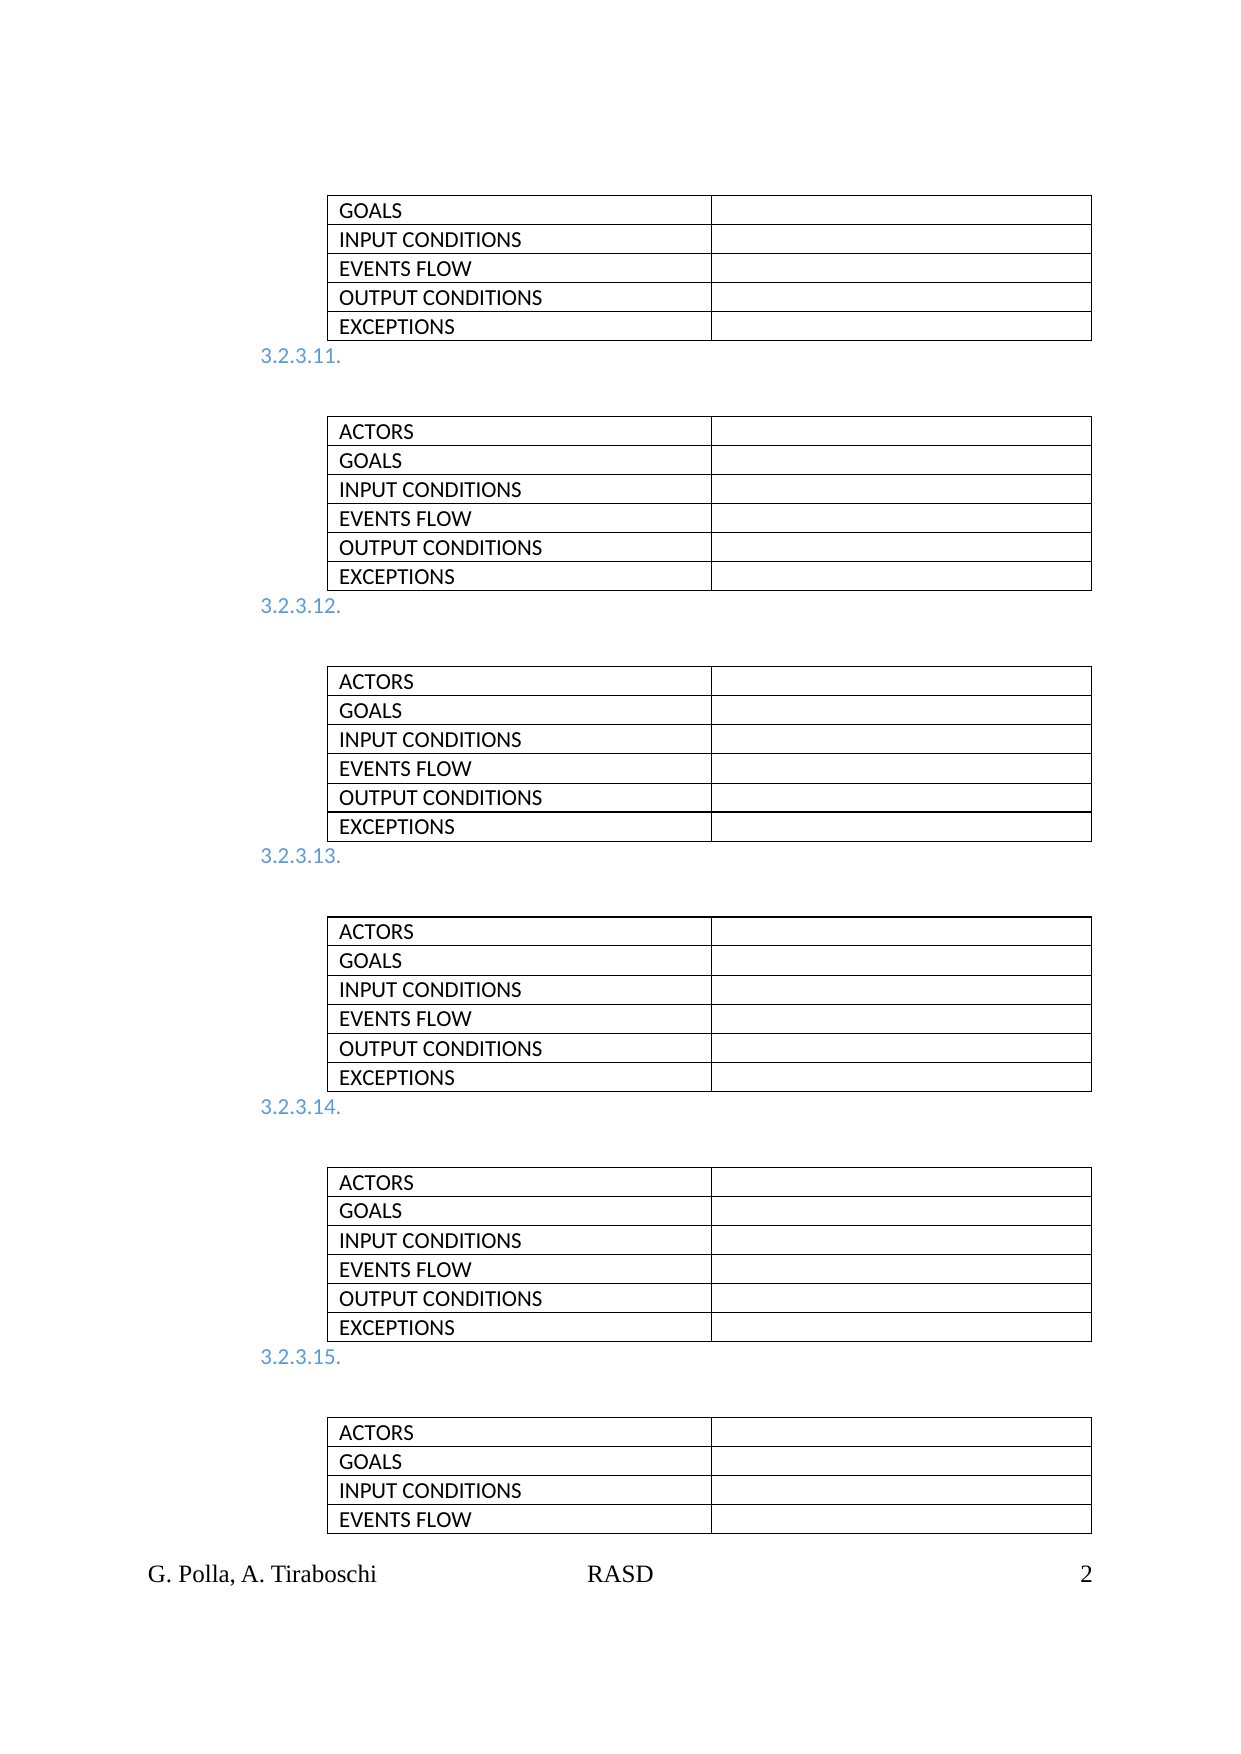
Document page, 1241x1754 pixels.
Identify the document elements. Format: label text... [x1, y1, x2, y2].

table_cell GOALS [328, 946, 711, 974]
table_cell EXCEPTIONS [328, 562, 711, 590]
table_cell GOALS [328, 1197, 711, 1225]
table_cell INPUT CONDITIONS [328, 1226, 711, 1254]
table_cell INPUT CONDITIONS [328, 225, 711, 253]
table_cell GOALS [328, 1447, 711, 1475]
table_header ACTORS [328, 918, 711, 945]
table_cell [712, 562, 1091, 590]
table_cell INPUT CONDITIONS [328, 725, 711, 753]
table_cell INPUT CONDITIONS [328, 976, 711, 1003]
table_cell EVENTS FLOW [328, 1255, 711, 1283]
table_cell EVENTS FLOW [328, 1005, 711, 1033]
table_cell [712, 504, 1091, 532]
table_cell [712, 1197, 1091, 1225]
table_header [712, 918, 1091, 945]
table_cell [712, 225, 1091, 253]
table_cell EVENTS FLOW [328, 504, 711, 532]
table_cell [712, 1447, 1091, 1475]
table_header ACTORS [328, 1418, 711, 1446]
table_cell INPUT CONDITIONS [328, 475, 711, 503]
table_header [712, 667, 1091, 695]
table_cell GOALS [328, 446, 711, 474]
table_cell [712, 254, 1091, 282]
table_cell [712, 1034, 1091, 1062]
table_cell GOALS [328, 696, 711, 724]
table_cell [712, 976, 1091, 1003]
table_cell EXCEPTIONS [328, 1313, 711, 1341]
table_cell [712, 946, 1091, 974]
table_cell EXCEPTIONS [328, 813, 711, 841]
table_cell [712, 312, 1091, 340]
table_cell [712, 533, 1091, 561]
table_cell OUTPUT CONDITIONS [328, 533, 711, 561]
table_cell EVENTS FLOW [328, 254, 711, 282]
table_header [712, 1168, 1091, 1196]
table_cell [712, 196, 1091, 224]
table_cell EXCEPTIONS [328, 312, 711, 340]
table_cell INPUT CONDITIONS [328, 1476, 711, 1504]
table_cell [712, 725, 1091, 753]
table_cell [712, 1284, 1091, 1312]
table_cell OUTPUT CONDITIONS [328, 784, 711, 811]
table_cell EVENTS FLOW [328, 1505, 711, 1533]
table_cell [712, 1063, 1091, 1091]
table_header ACTORS [328, 667, 711, 695]
table_header ACTORS [328, 417, 711, 445]
table_cell OUTPUT CONDITIONS [328, 1284, 711, 1312]
table_cell [712, 813, 1091, 841]
table_cell EXCEPTIONS [328, 1063, 711, 1091]
table_cell [712, 1476, 1091, 1504]
table_header [712, 1418, 1091, 1446]
table_cell [712, 1505, 1091, 1533]
table_cell [712, 1313, 1091, 1341]
table_cell OUTPUT CONDITIONS [328, 283, 711, 311]
table_header ACTORS [328, 1168, 711, 1196]
table_cell [712, 283, 1091, 311]
table_cell [712, 1005, 1091, 1033]
table_cell [712, 475, 1091, 503]
table_header [712, 417, 1091, 445]
table_cell [712, 696, 1091, 724]
table_cell [712, 1226, 1091, 1254]
table_cell [712, 1255, 1091, 1283]
table_cell [712, 446, 1091, 474]
table_cell GOALS [328, 196, 711, 224]
table_cell OUTPUT CONDITIONS [328, 1034, 711, 1062]
table_cell [712, 754, 1091, 782]
table_cell EVENTS FLOW [328, 754, 711, 782]
table_cell [712, 784, 1091, 811]
